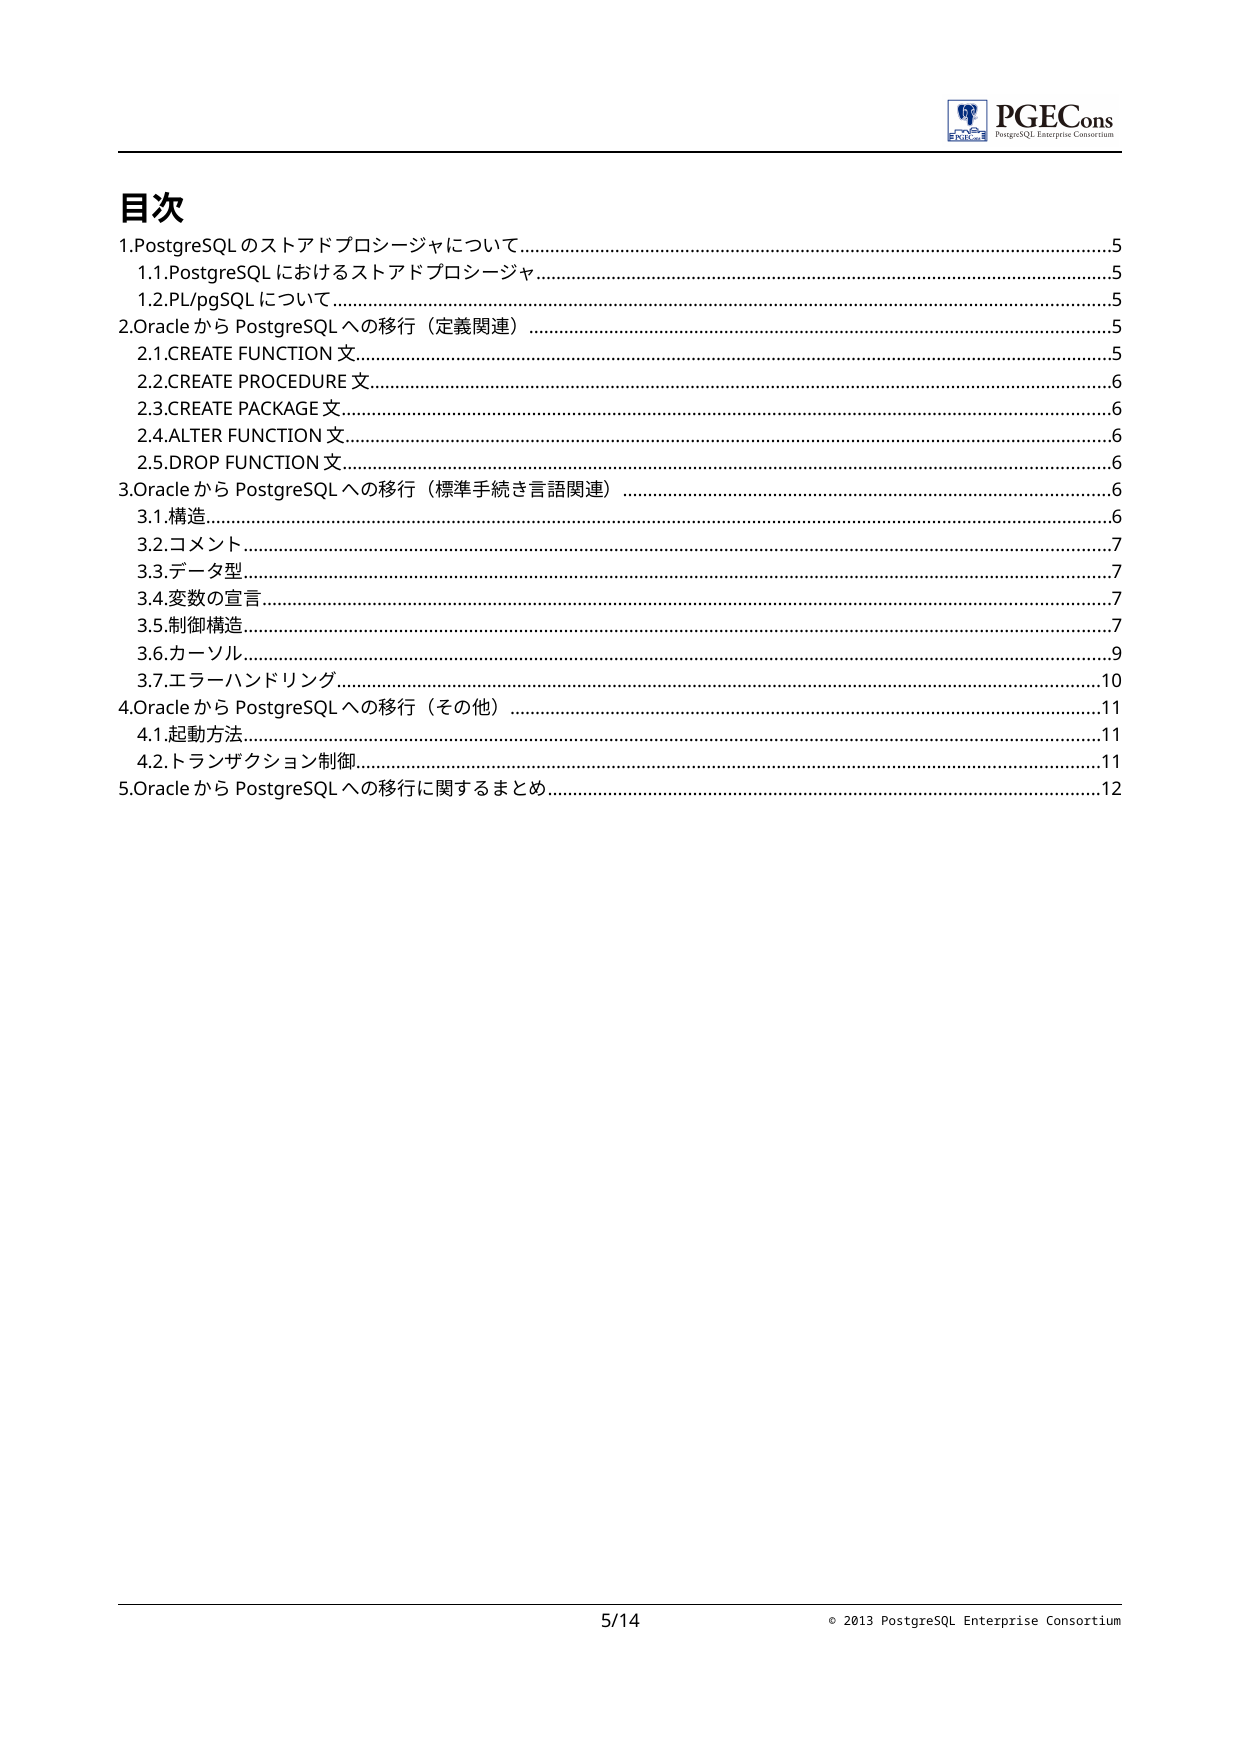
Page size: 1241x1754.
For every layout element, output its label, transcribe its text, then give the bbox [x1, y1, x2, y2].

text 2.1.CREATE FUNCTION文 5 [137, 339, 1122, 366]
text 3.3.データ型 7 [137, 557, 1122, 584]
text 2.4.ALTER FUNCTION文 6 [137, 421, 1122, 448]
text 3.5.制御構造 7 [137, 611, 1122, 638]
text 2.OracleからPostgreSQLへの移行（定義関連） 5 [118, 312, 1122, 339]
text 3.OracleからPostgreSQLへの移行（標準手続き言語関連） 6 [118, 475, 1122, 502]
text 4.2.トランザクション制御 11 [137, 747, 1122, 774]
text 1.PostgreSQLのストアドプロシージャについて 5 [118, 230, 1122, 257]
text 3.6.カーソル 9 [137, 638, 1122, 665]
text 3.1.構造 6 [137, 502, 1122, 529]
text 2.2.CREATE PROCEDURE文 6 [137, 366, 1122, 393]
text 2.5.DROP FUNCTION文 6 [137, 448, 1122, 475]
text 5.OracleからPostgreSQLへの移行に関するまとめ 12 [118, 774, 1122, 801]
text 3.7.エラーハンドリング 10 [137, 665, 1122, 692]
text 3.2.コメント 7 [137, 529, 1122, 557]
picture [941, 94, 1119, 147]
text 4.OracleからPostgreSQLへの移行（その他） 11 [118, 692, 1122, 720]
subtitle 目次 [118, 182, 1122, 230]
text 1.1.PostgreSQLにおけるストアドプロシージャ 5 [137, 257, 1122, 285]
text 3.4.変数の宣言 7 [137, 584, 1122, 611]
text 2.3.CREATE PACKAGE文 6 [137, 393, 1122, 421]
text 1.2.PL/pgSQLについて 5 [137, 285, 1122, 312]
text 4.1.起動方法 11 [137, 720, 1122, 747]
